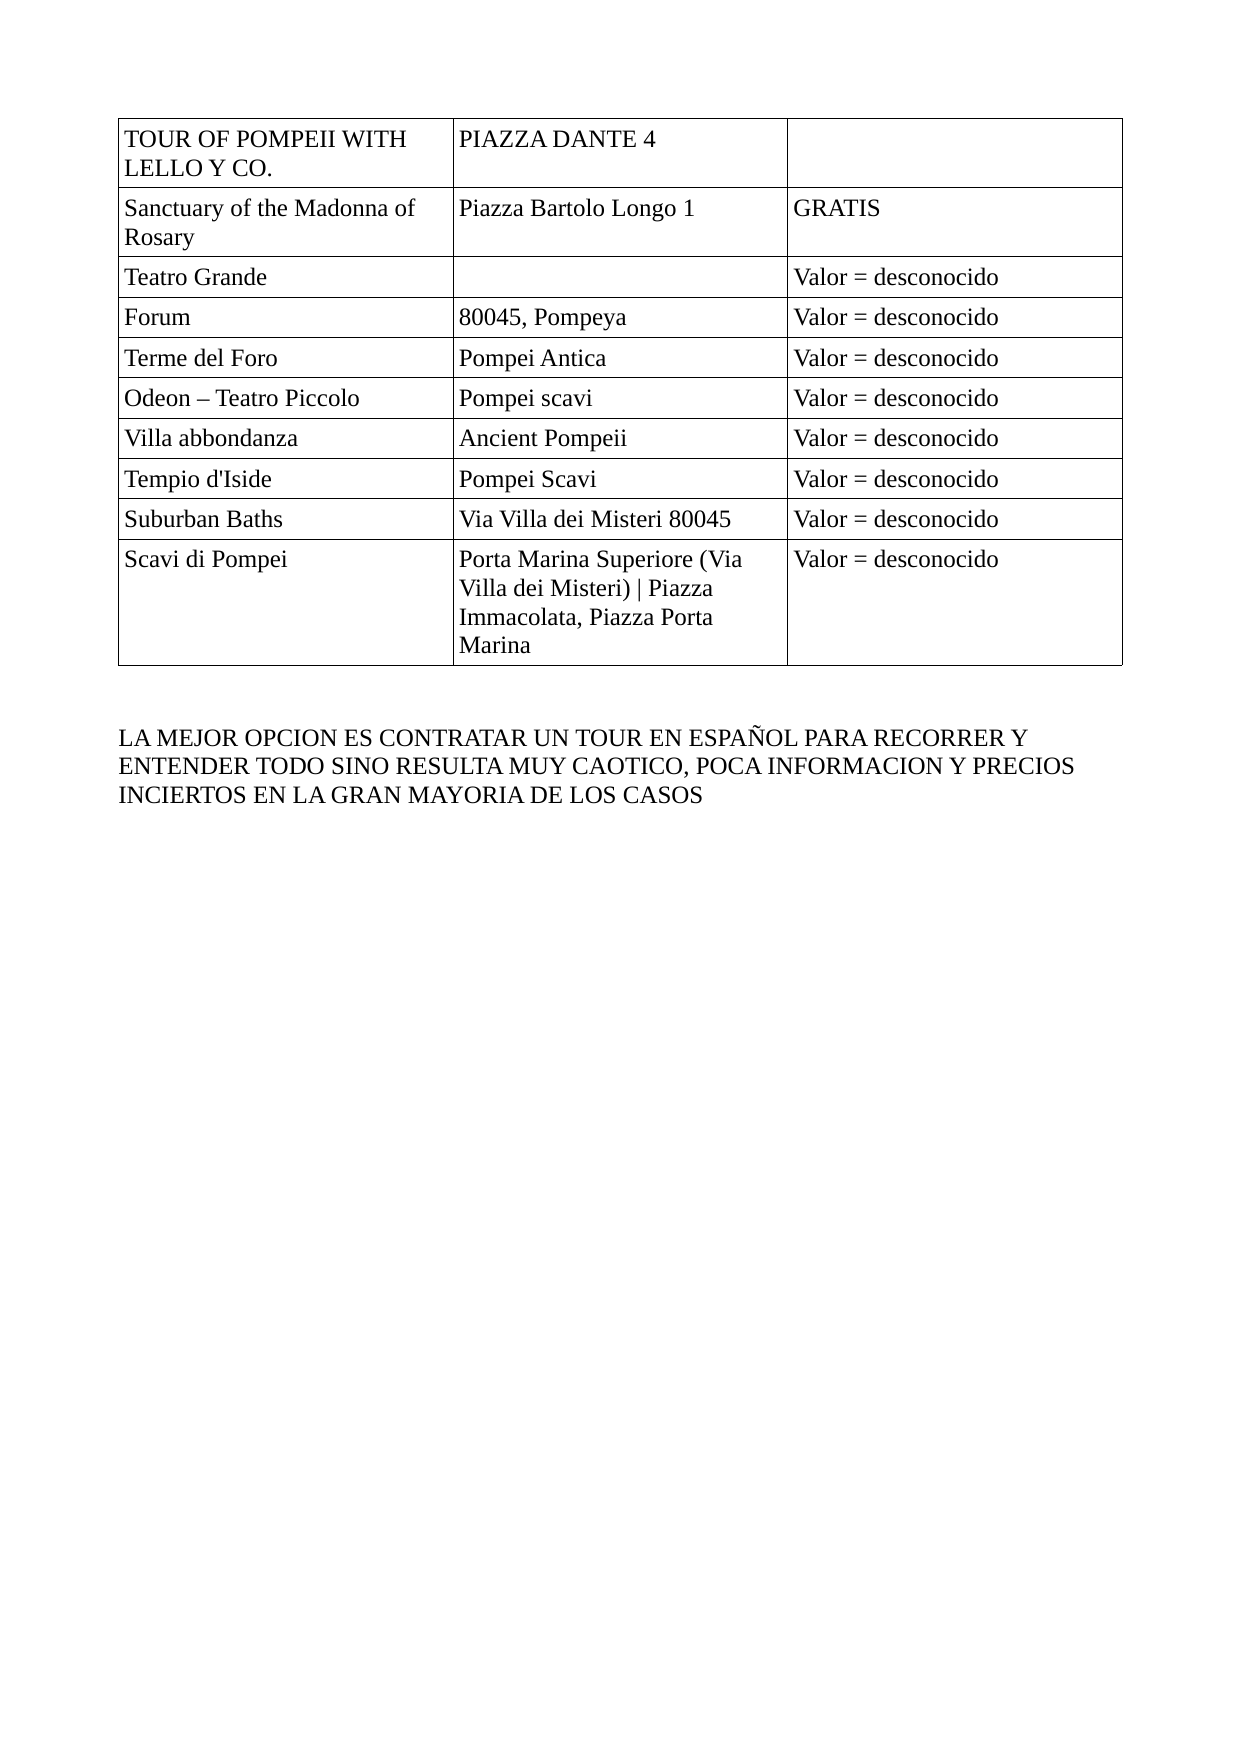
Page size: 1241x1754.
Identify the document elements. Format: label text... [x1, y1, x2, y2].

table_cell Via Villa dei Misteri 80045 [454, 499, 787, 538]
table_cell Valor = desconocido [788, 338, 1122, 377]
table_cell Suburban Baths [119, 499, 453, 538]
table_header [788, 119, 1122, 187]
table_cell [454, 257, 787, 297]
table_cell Valor = desconocido [788, 540, 1122, 665]
table_cell Teatro Grande [119, 257, 453, 297]
table_cell Valor = desconocido [788, 298, 1122, 337]
table_cell Valor = desconocido [788, 257, 1122, 297]
table_cell GRATIS [788, 188, 1122, 256]
table_cell Forum [119, 298, 453, 337]
table_cell Tempio d'Iside [119, 459, 453, 498]
table_header TOUR OF POMPEII WITH LELLO Y CO. [119, 119, 453, 187]
table_cell 80045, Pompeya [454, 298, 787, 337]
table_cell Piazza Bartolo Longo 1 [454, 188, 787, 256]
table_cell Terme del Foro [119, 338, 453, 377]
text LA MEJOR OPCION ES CONTRATAR UN TOUR EN ESPAÑOL PARA RECORRER Y ENTENDER TODO SINO RESULTA MUY CAOTICO, POCA INFORMACION Y PRECIOS INCIERTOS EN LA GRAN MAYORIA DE LOS CASOS [118, 723, 1122, 809]
table_cell Pompei Scavi [454, 459, 787, 498]
table_cell Odeon – Teatro Piccolo [119, 378, 453, 417]
table_cell Sanctuary of the Madonna of Rosary [119, 188, 453, 256]
table_cell Pompei scavi [454, 378, 787, 417]
table_cell Valor = desconocido [788, 499, 1122, 538]
table_cell Valor = desconocido [788, 378, 1122, 417]
table_header PIAZZA DANTE 4 [454, 119, 787, 187]
table_cell Villa abbondanza [119, 419, 453, 458]
table_cell Valor = desconocido [788, 459, 1122, 498]
table_cell Ancient Pompeii [454, 419, 787, 458]
table_cell Scavi di Pompei [119, 540, 453, 665]
table_cell Porta Marina Superiore (Via Villa dei Misteri) | Piazza Immacolata, Piazza Porta Marina [454, 540, 787, 665]
table_cell Pompei Antica [454, 338, 787, 377]
table_cell Valor = desconocido [788, 419, 1122, 458]
